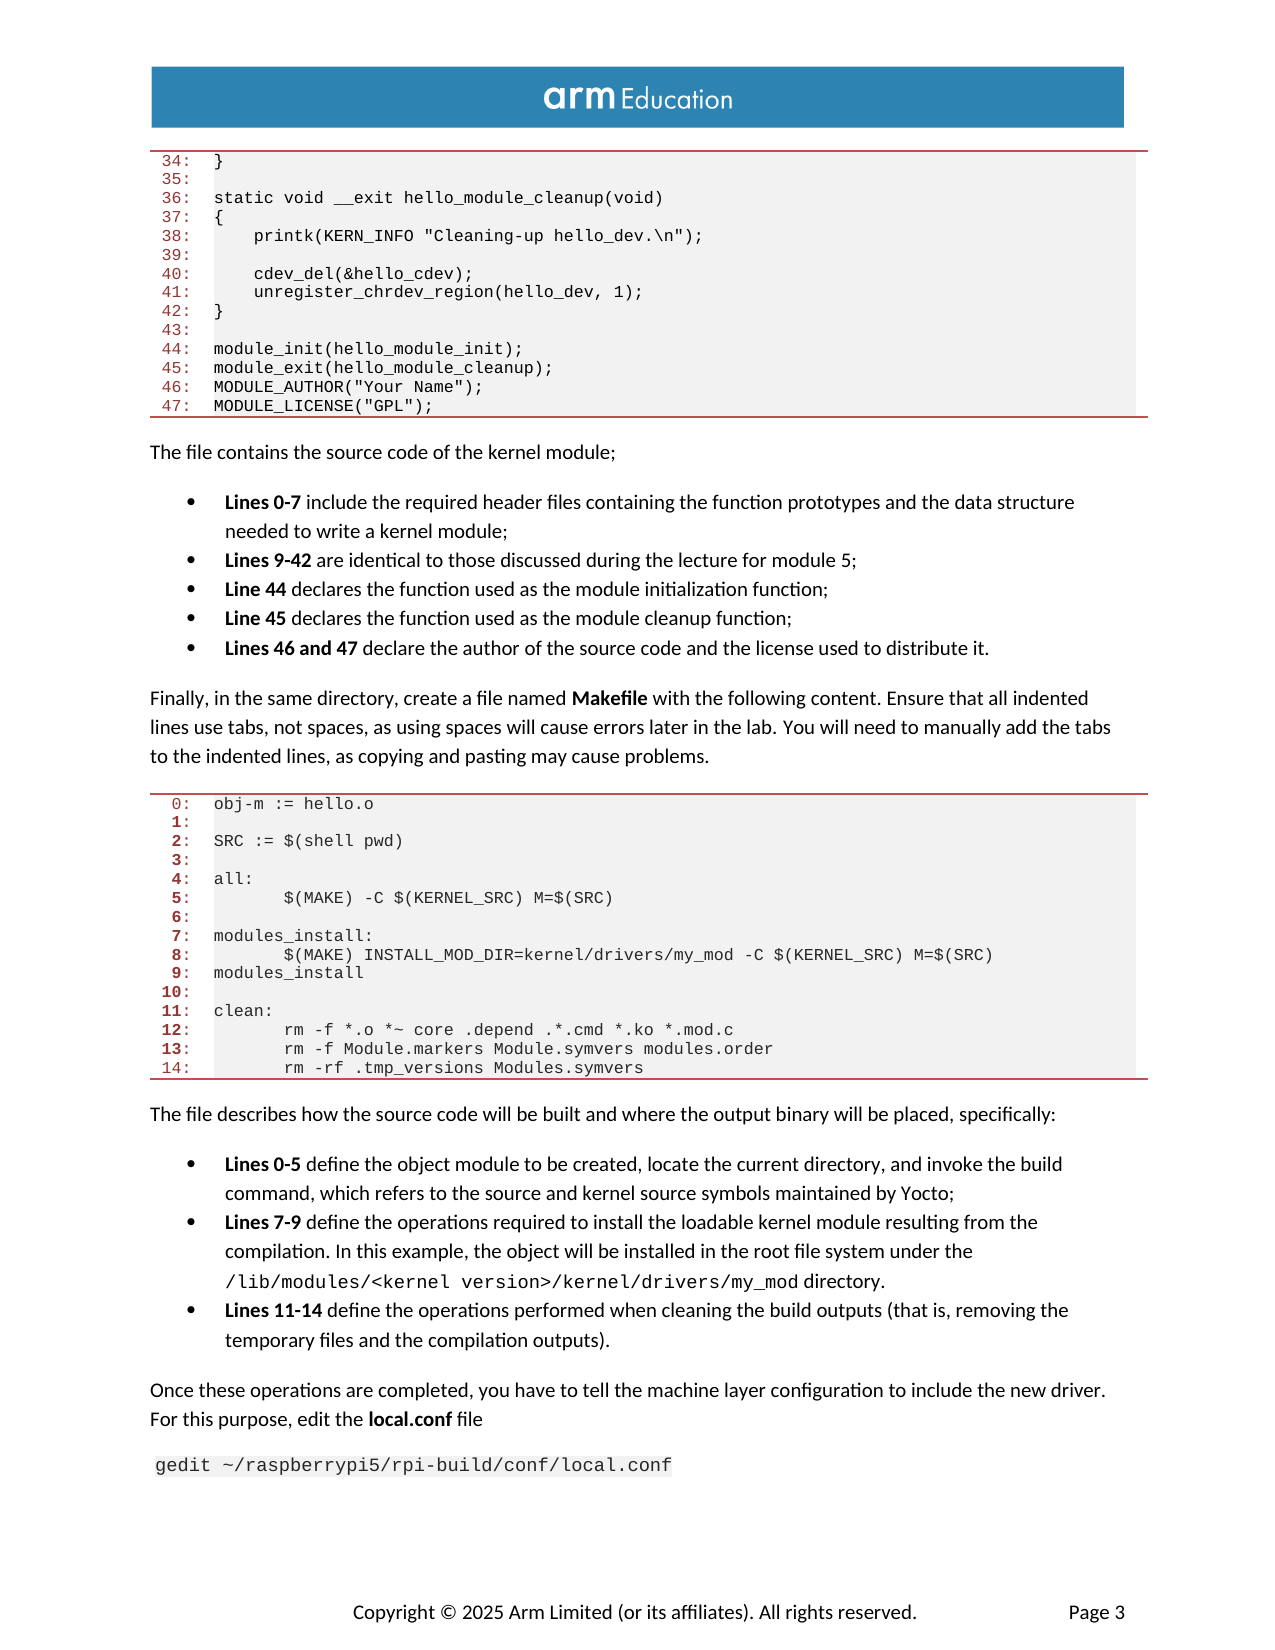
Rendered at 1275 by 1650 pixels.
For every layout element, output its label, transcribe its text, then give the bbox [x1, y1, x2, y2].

table_header 0: 1: 2: 3: 4: 5: 6: 7: 8: 9: 10: 11: 12: 13: 14: [150, 795, 202, 1078]
list Lines 11-14 define the operations performed when cleaning the build outputs (that is, removing the temporary files and the compilation outputs). [187, 1298, 1125, 1352]
picture [150, 65, 1125, 129]
list Line 44 declares the function used as the module initialization function; [187, 576, 1125, 602]
list Lines 0-5 define the object module to be created, locate the current directory, and invoke the build command, which refers to the source and kernel source symbols maintained by Yocto; [187, 1151, 1125, 1206]
text gedit ~/raspberrypi5/rpi-build/conf/local.conf [150, 1456, 1125, 1477]
list Lines 7-9 define the operations required to install the loadable kernel module resulting from the compilation. In this example, the object will be installed in the root file system under the /lib/modules/<kernel version>/kernel/drivers/my_mod directory. [187, 1209, 1125, 1294]
text The file describes how the source code will be built and where the output binary will be placed, specifically: [150, 1101, 1125, 1126]
text Finally, in the same directory, create a file named Makefile with the following content. Ensure that all indented lines use tabs, not spaces, as using spaces will cause errors later in the lab. You will need to manually add the tabs to the indented lines, as copying and pasting may cause problems. [150, 685, 1125, 768]
text Once these operations are completed, you have to tell the machine layer configuration to include the new driver. For this purpose, edit the local.conf file [150, 1377, 1125, 1431]
table_header 34: 35: 36: 37: 38: 39: 40: 41: 42: 43: 44: 45:46:47: [150, 152, 202, 416]
text The file contains the source code of the kernel module; [150, 439, 1125, 464]
list Lines 46 and 47 declare the author of the source code and the license used to distribute it. [187, 635, 1125, 660]
list Lines 9-42 are identical to those discussed during the lecture for module 5; [187, 547, 1125, 573]
list Line 45 declares the function used as the module cleanup function; [187, 606, 1125, 631]
list Lines 0-7 include the required header files containing the function prototypes and the data structure needed to write a kernel module; [187, 489, 1125, 543]
